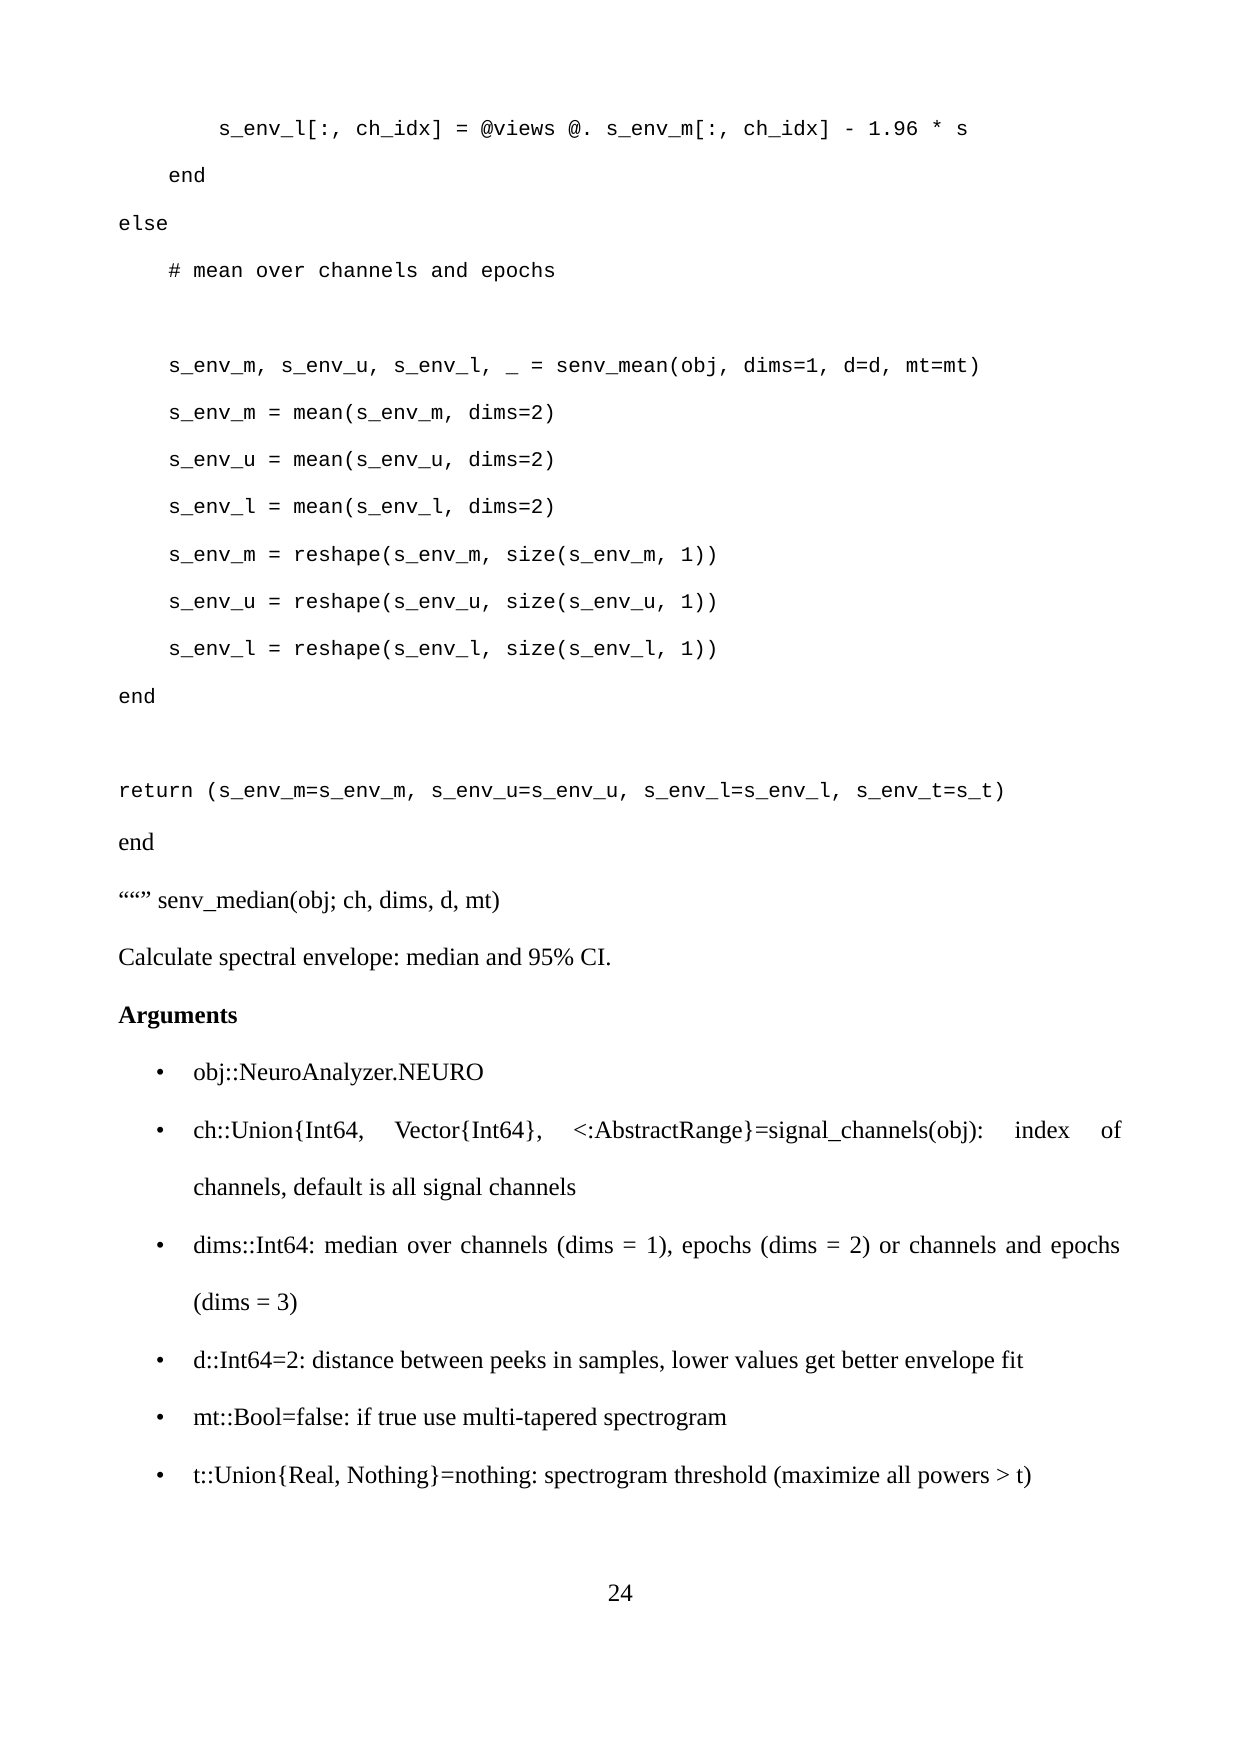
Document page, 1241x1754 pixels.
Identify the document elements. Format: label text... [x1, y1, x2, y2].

text ““” senv_median(obj; ch, dims, d, mt) [118, 885, 1122, 914]
text return (s_env_m=s_env_m, s_env_u=s_env_u, s_env_l=s_env_l, s_env_t=s_t) [118, 780, 1122, 804]
list ch::Union{Int64, Vector{Int64}, <:AbstractRange}=signal_channels(obj): index of channels, default is all signal channels [156, 1115, 1122, 1201]
text s_env_u = mean(s_env_u, dims=2) [118, 449, 1122, 473]
list obj::NeuroAnalyzer.NEURO [156, 1057, 1122, 1086]
text s_env_m = reshape(s_env_m, size(s_env_m, 1)) [118, 544, 1122, 567]
text s_env_l = reshape(s_env_l, size(s_env_l, 1)) [118, 638, 1122, 662]
text end [118, 165, 1122, 189]
text s_env_m = mean(s_env_m, dims=2) [118, 402, 1122, 426]
text # mean over channels and epochs [118, 260, 1122, 284]
text end [118, 686, 1122, 709]
subtitle Arguments [118, 1000, 1122, 1029]
text s_env_m, s_env_u, s_env_l, _ = senv_mean(obj, dims=1, d=d, mt=mt) [118, 354, 1122, 378]
text s_env_l = mean(s_env_l, dims=2) [118, 496, 1122, 520]
text s_env_l[:, ch_idx] = @views @. s_env_m[:, ch_idx] - 1.96 * s [118, 118, 1122, 142]
text Calculate spectral envelope: median and 95% CI. [118, 942, 1122, 971]
text s_env_u = reshape(s_env_u, size(s_env_u, 1)) [118, 591, 1122, 615]
list t::Union{Real, Nothing}=nothing: spectrogram threshold (maximize all powers > t) [156, 1460, 1122, 1489]
list d::Int64=2: distance between peeks in samples, lower values get better envelope fit [156, 1345, 1122, 1374]
list mt::Bool=false: if true use multi-tapered spectrogram [156, 1402, 1122, 1431]
list dims::Int64: median over channels (dims = 1), epochs (dims = 2) or channels and epochs (dims = 3) [156, 1230, 1122, 1316]
text else [118, 213, 1122, 236]
text end [118, 827, 1122, 856]
